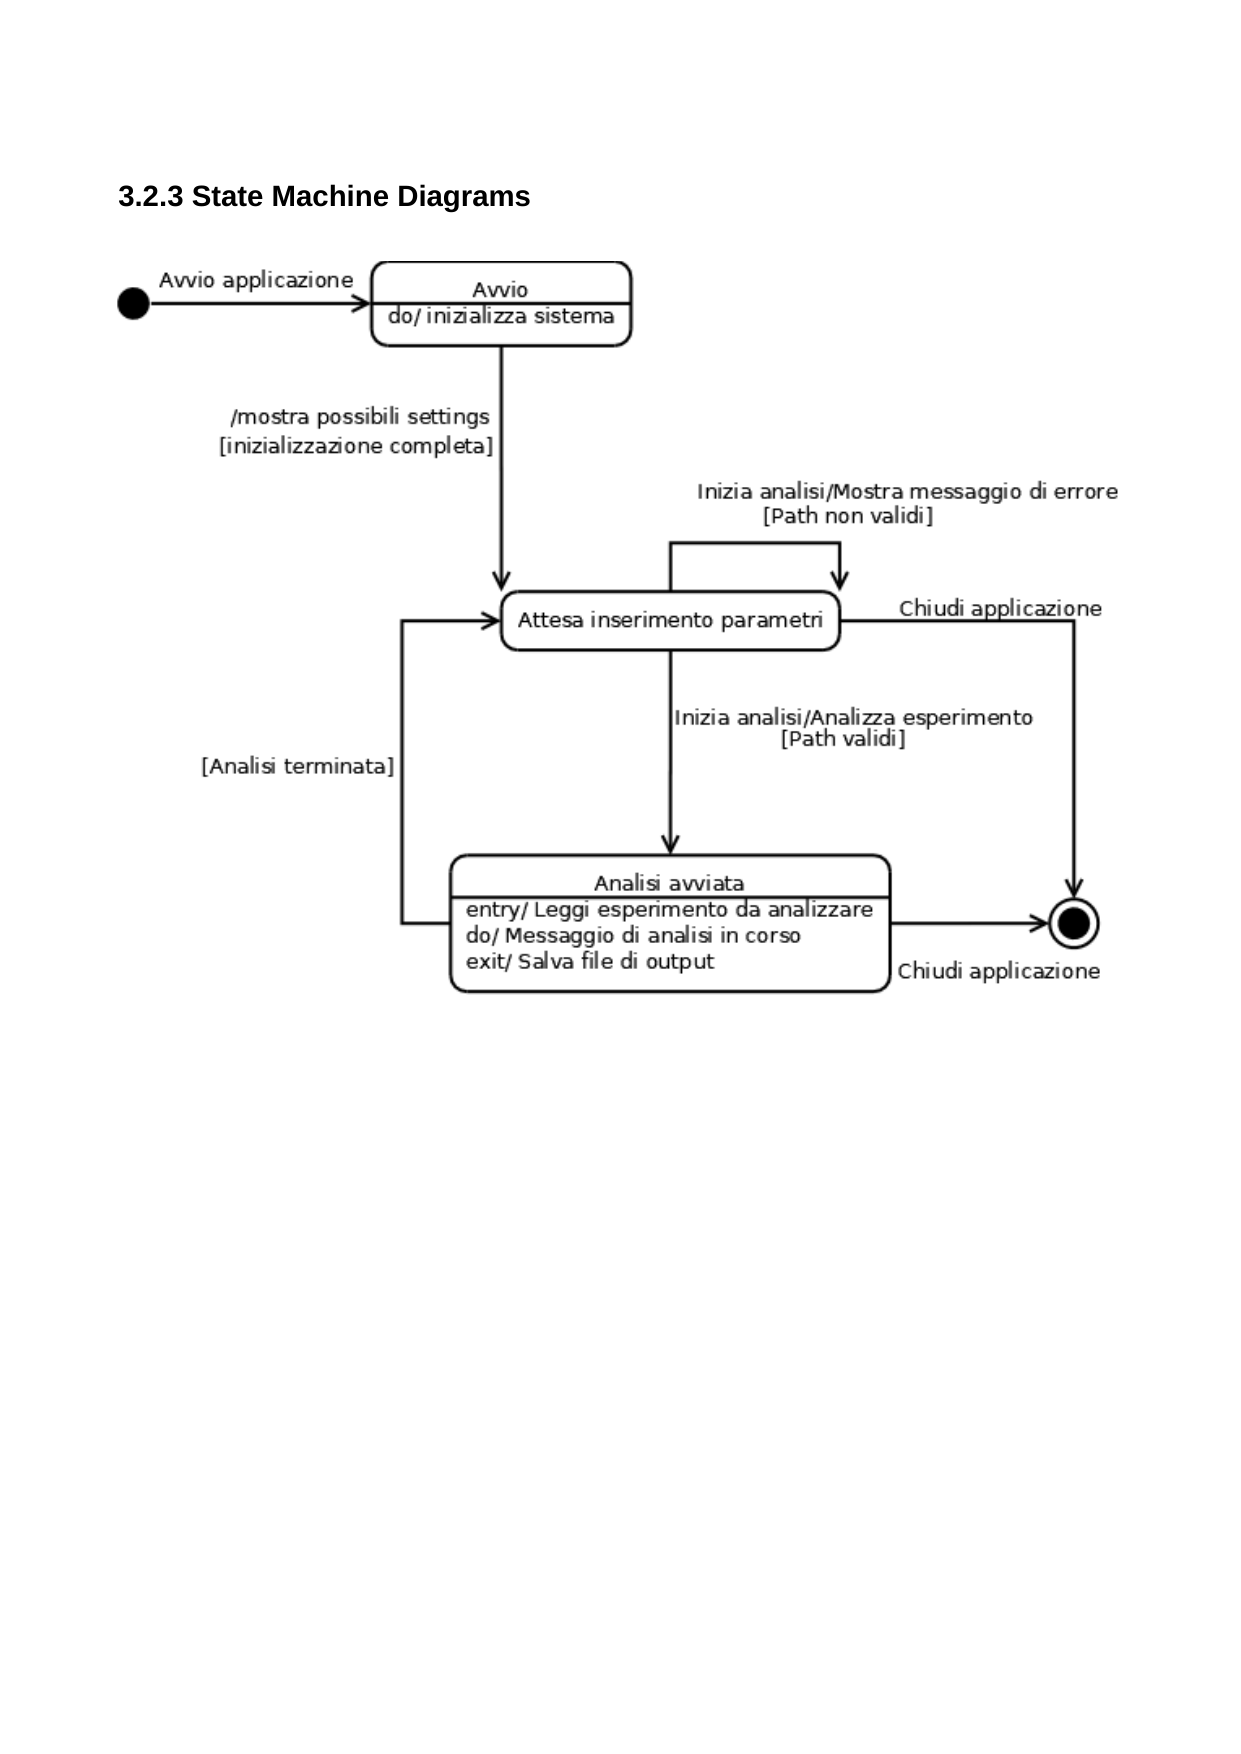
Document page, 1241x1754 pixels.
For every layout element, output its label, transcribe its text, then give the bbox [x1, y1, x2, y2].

picture [116, 261, 1121, 995]
subtitle 3.2.3 State Machine Diagrams [118, 179, 1122, 213]
